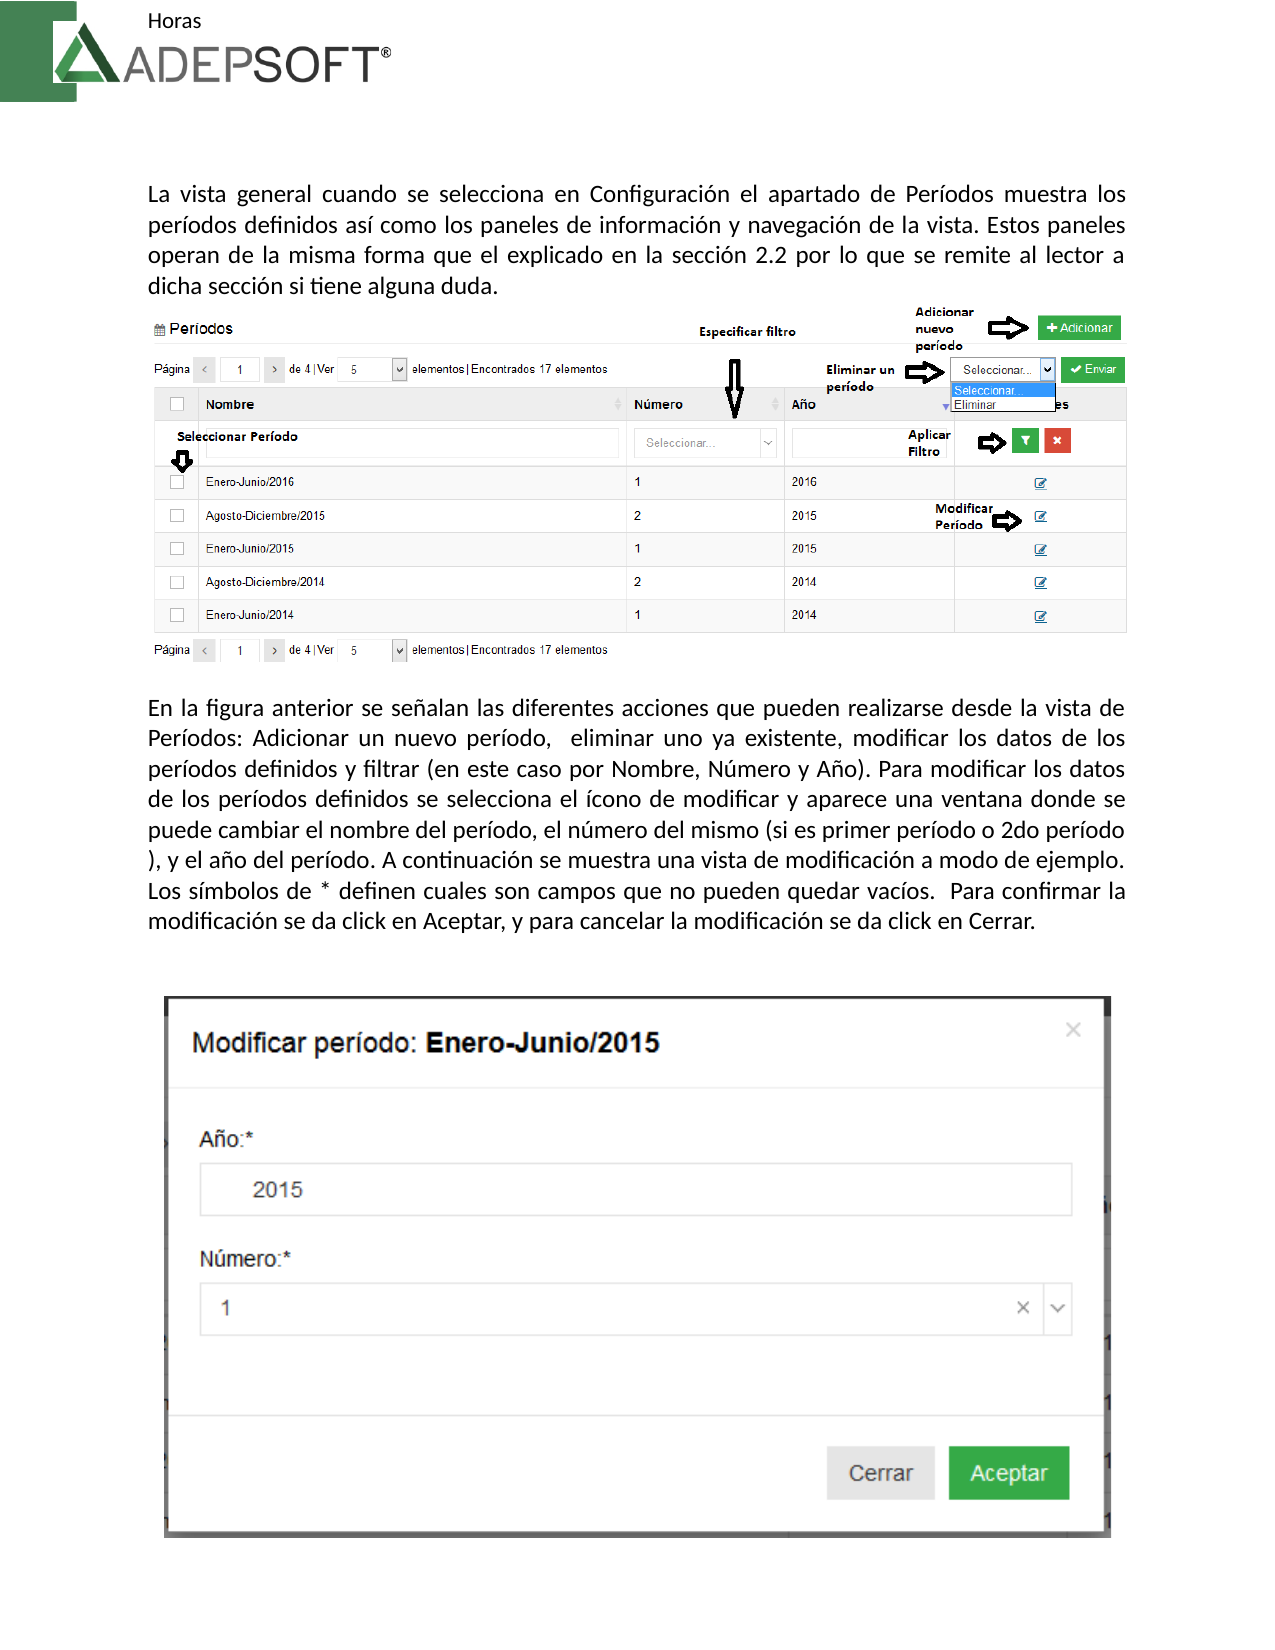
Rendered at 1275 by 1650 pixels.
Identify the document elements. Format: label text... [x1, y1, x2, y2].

text En la figura anterior se señalan las diferentes acciones que pueden realizarse desde la vista de Períodos: Adicionar un nuevo período, eliminar uno ya existente, modificar los datos de los períodos definidos y filtrar (en este caso por Nombre, Número y Año). Para modificar los datos de los períodos definidos se selecciona el ícono de modificar y aparece una ventana donde se puede cambiar el nombre del período, el número del mismo (si es primer período o 2do período ), y el año del período. A continuación se muestra una vista de modificación a modo de ejemplo. Los símbolos de * definen cuales son campos que no pueden quedar vacíos. Para confirmar la modificación se da click en Aceptar, y para cancelar la modificación se da click en Cerrar. [148, 692, 1127, 936]
picture [53, 21, 392, 83]
text La vista general cuando se selecciona en Configuración el apartado de Períodos muestra los períodos definidos así como los paneles de información y navegación de la vista. Estos paneles operan de la misma forma que el explicado en la sección 2.2 por lo que se remite al lector a dicha sección si tiene alguna duda. [148, 178, 1127, 300]
